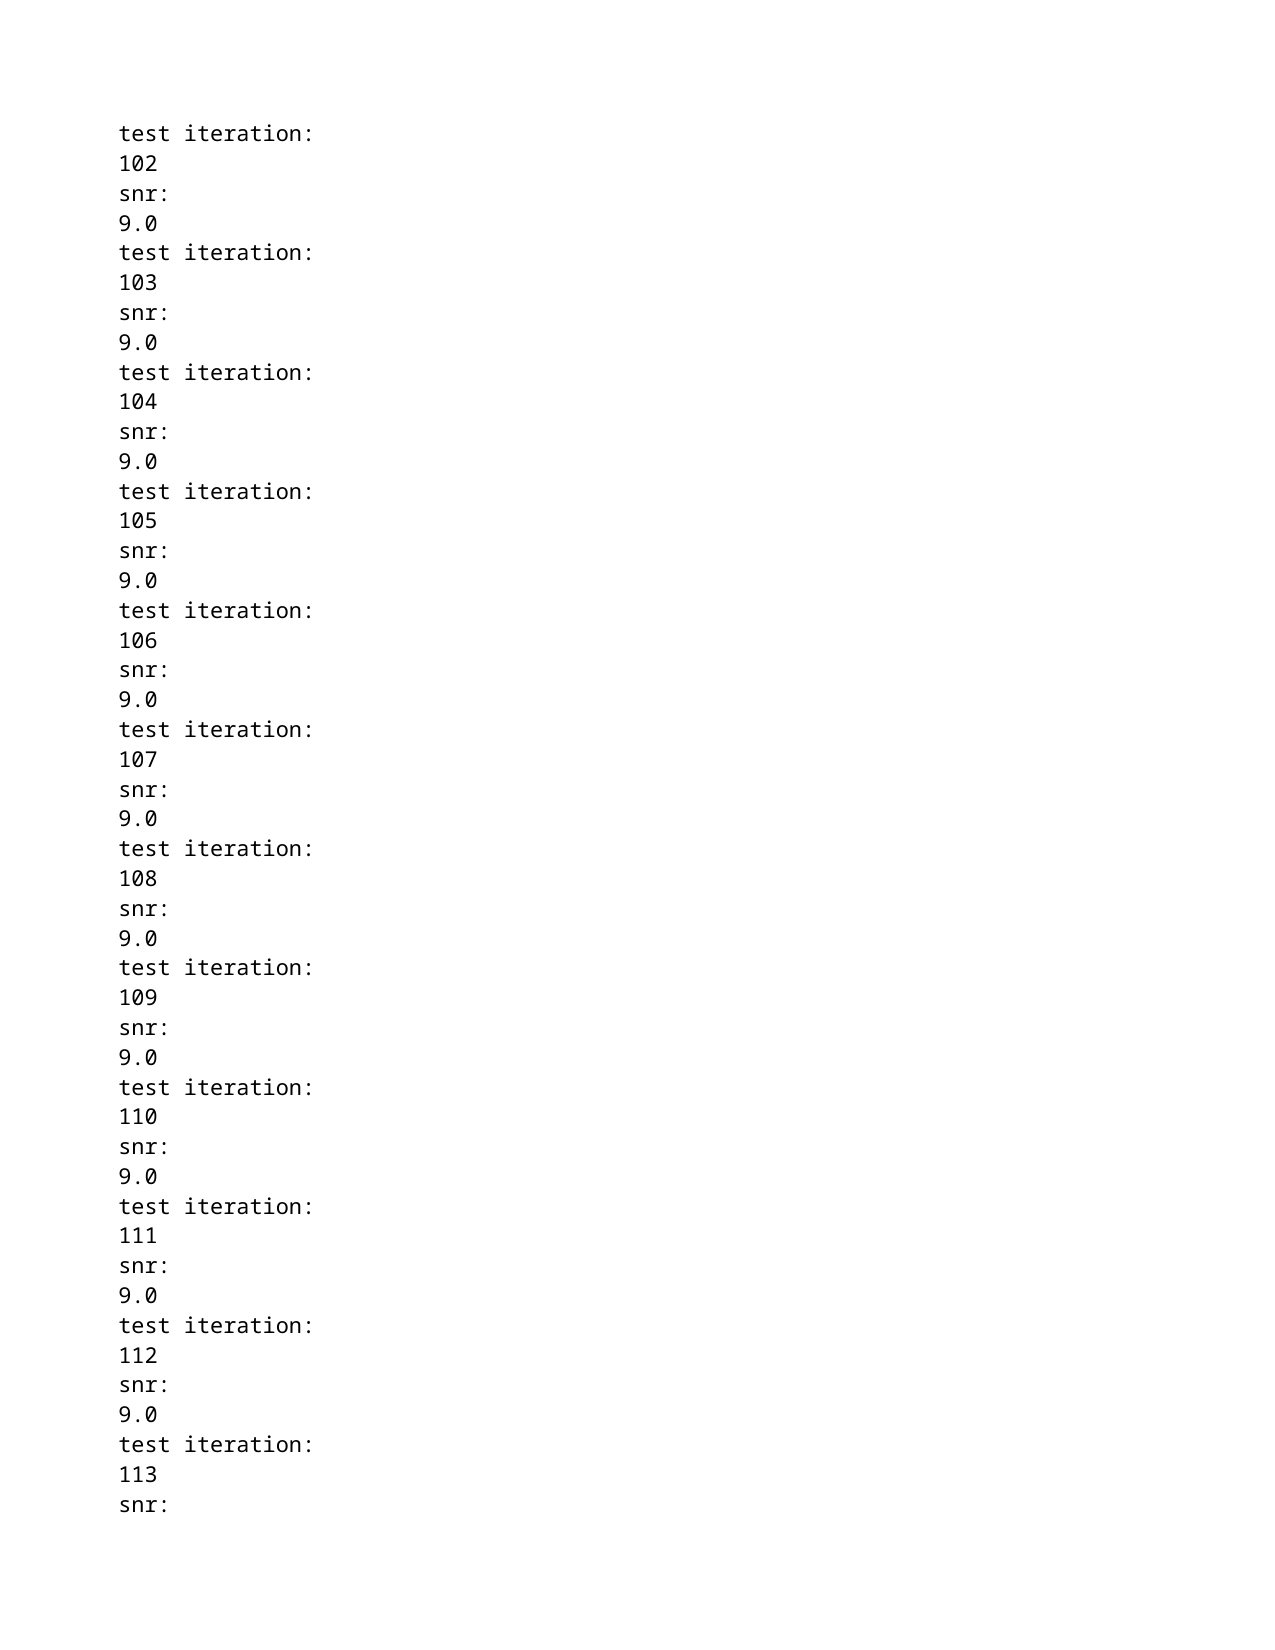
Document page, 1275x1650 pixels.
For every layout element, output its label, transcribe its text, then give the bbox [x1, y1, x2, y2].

text snr: [118, 1012, 1157, 1042]
text 110 [118, 1101, 1157, 1131]
text 9.0 [118, 1399, 1157, 1429]
text 9.0 [118, 565, 1157, 595]
text test iteration: [118, 1191, 1157, 1220]
text snr: [118, 178, 1157, 207]
text 105 [118, 505, 1157, 535]
text 9.0 [118, 1161, 1157, 1191]
text snr: [118, 893, 1157, 922]
text 9.0 [118, 327, 1157, 356]
text test iteration: [118, 1071, 1157, 1101]
text snr: [118, 773, 1157, 803]
text test iteration: [118, 1429, 1157, 1459]
text 103 [118, 267, 1157, 297]
text 9.0 [118, 1280, 1157, 1310]
text 9.0 [118, 207, 1157, 237]
text test iteration: [118, 714, 1157, 744]
text 107 [118, 744, 1157, 773]
text snr: [118, 1131, 1157, 1161]
text test iteration: [118, 476, 1157, 505]
text snr: [118, 1488, 1157, 1518]
text test iteration: [118, 833, 1157, 863]
text 102 [118, 148, 1157, 178]
text 9.0 [118, 803, 1157, 833]
text snr: [118, 1250, 1157, 1280]
text 104 [118, 386, 1157, 416]
text test iteration: [118, 595, 1157, 624]
text 9.0 [118, 446, 1157, 476]
text test iteration: [118, 1310, 1157, 1339]
text 9.0 [118, 1042, 1157, 1071]
text snr: [118, 1369, 1157, 1399]
text 9.0 [118, 922, 1157, 952]
text snr: [118, 297, 1157, 327]
text test iteration: [118, 118, 1157, 148]
text test iteration: [118, 356, 1157, 386]
text test iteration: [118, 237, 1157, 267]
text 108 [118, 863, 1157, 893]
text snr: [118, 535, 1157, 565]
text snr: [118, 654, 1157, 684]
text 109 [118, 982, 1157, 1012]
text test iteration: [118, 952, 1157, 982]
text 106 [118, 624, 1157, 654]
text 112 [118, 1339, 1157, 1369]
text snr: [118, 416, 1157, 446]
text 9.0 [118, 684, 1157, 714]
text 113 [118, 1459, 1157, 1488]
text 111 [118, 1220, 1157, 1250]
